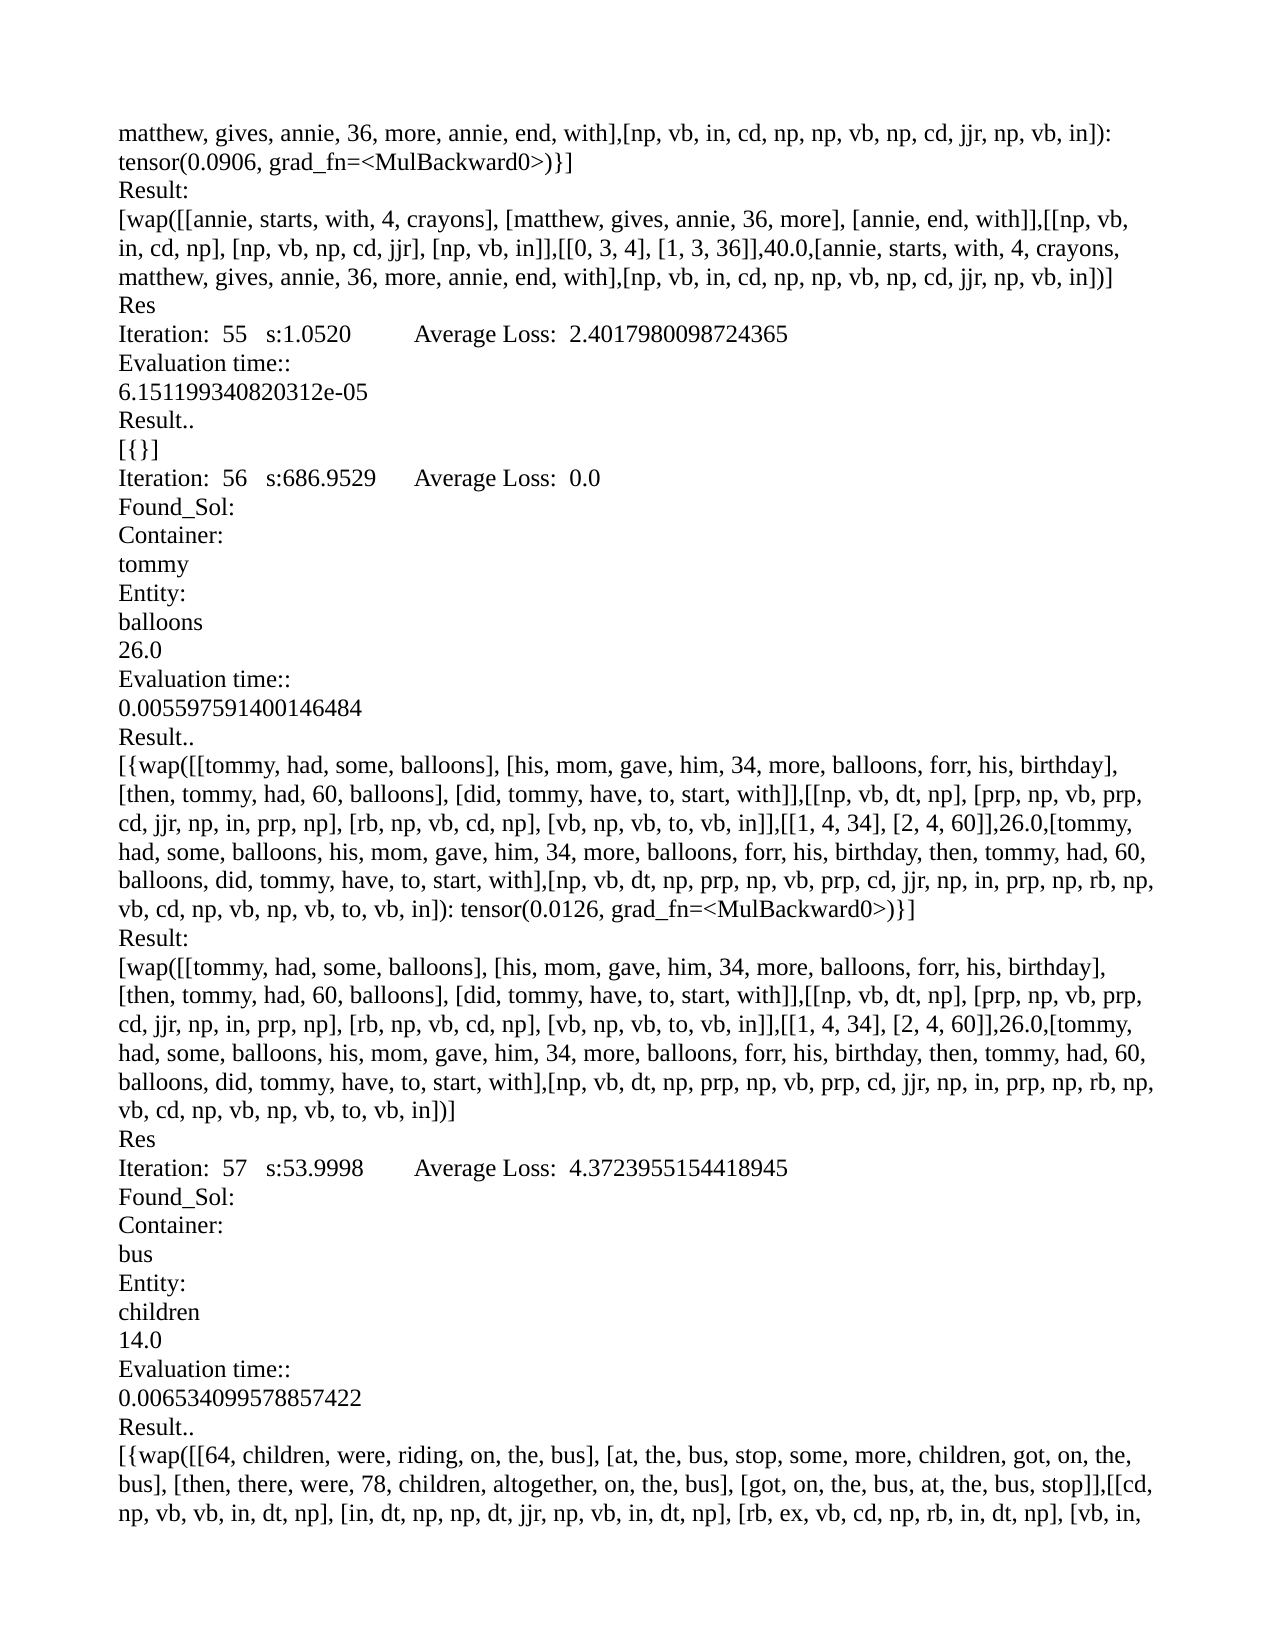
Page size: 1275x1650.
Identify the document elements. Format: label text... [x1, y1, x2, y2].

text bus [118, 1239, 1157, 1268]
text Evaluation time:: [118, 664, 1157, 693]
text 0.005597591400146484 [118, 693, 1157, 722]
text Entity: [118, 1268, 1157, 1297]
text Found_Sol: [118, 1182, 1157, 1211]
text tommy [118, 549, 1157, 578]
text Iteration: 56 s:686.9529 Average Loss: 0.0 [118, 463, 1157, 492]
text Res [118, 1124, 1157, 1153]
text Result.. [118, 406, 1157, 434]
text Result.. [118, 722, 1157, 751]
text Result: [118, 176, 1157, 204]
text 14.0 [118, 1326, 1157, 1354]
text [wap([[tommy, had, some, balloons], [his, mom, gave, him, 34, more, balloons, forr, his, birthday], [then, tommy, had, 60, balloons], [did, tommy, have, to, start, with]],[[np, vb, dt, np], [prp, np, vb, prp, cd, jjr, np, in, prp, np], [rb, np, vb, cd, np], [vb, np, vb, to, vb, in]],[[1, 4, 34], [2, 4, 60]],26.0,[tommy, had, some, balloons, his, mom, gave, him, 34, more, balloons, forr, his, birthday, then, tommy, had, 60, balloons, did, tommy, have, to, start, with],[np, vb, dt, np, prp, np, vb, prp, cd, jjr, np, in, prp, np, rb, np, vb, cd, np, vb, np, vb, to, vb, in])] [118, 952, 1157, 1124]
text Iteration: 55 s:1.0520 Average Loss: 2.4017980098724365 [118, 319, 1157, 348]
text [wap([[annie, starts, with, 4, crayons], [matthew, gives, annie, 36, more], [annie, end, with]],[[np, vb, in, cd, np], [np, vb, np, cd, jjr], [np, vb, in]],[[0, 3, 4], [1, 3, 36]],40.0,[annie, starts, with, 4, crayons, matthew, gives, annie, 36, more, annie, end, with],[np, vb, in, cd, np, np, vb, np, cd, jjr, np, vb, in])] [118, 204, 1157, 291]
text 0.006534099578857422 [118, 1383, 1157, 1412]
text [{wap([[tommy, had, some, balloons], [his, mom, gave, him, 34, more, balloons, forr, his, birthday], [then, tommy, had, 60, balloons], [did, tommy, have, to, start, with]],[[np, vb, dt, np], [prp, np, vb, prp, cd, jjr, np, in, prp, np], [rb, np, vb, cd, np], [vb, np, vb, to, vb, in]],[[1, 4, 34], [2, 4, 60]],26.0,[tommy, had, some, balloons, his, mom, gave, him, 34, more, balloons, forr, his, birthday, then, tommy, had, 60, balloons, did, tommy, have, to, start, with],[np, vb, dt, np, prp, np, vb, prp, cd, jjr, np, in, prp, np, rb, np, vb, cd, np, vb, np, vb, to, vb, in]): tensor(0.0126, grad_fn=<MulBackward0>)}] [118, 751, 1157, 923]
text 6.151199340820312e-05 [118, 377, 1157, 406]
text Evaluation time:: [118, 348, 1157, 377]
text Container: [118, 1211, 1157, 1239]
text balloons [118, 607, 1157, 636]
text Result: [118, 923, 1157, 952]
text Found_Sol: [118, 492, 1157, 521]
text Evaluation time:: [118, 1354, 1157, 1383]
text Result.. [118, 1412, 1157, 1441]
text children [118, 1297, 1157, 1326]
text Container: [118, 521, 1157, 549]
text Res [118, 291, 1157, 319]
text [{}] [118, 434, 1157, 463]
text Entity: [118, 578, 1157, 607]
text [{wap([[64, children, were, riding, on, the, bus], [at, the, bus, stop, some, more, children, got, on, the, bus], [then, there, were, 78, children, altogether, on, the, bus], [got, on, the, bus, at, the, bus, stop]],[[cd, np, vb, vb, in, dt, np], [in, dt, np, np, dt, jjr, np, vb, in, dt, np], [rb, ex, vb, cd, np, rb, in, dt, np], [vb, in, [118, 1441, 1157, 1527]
text Iteration: 57 s:53.9998 Average Loss: 4.3723955154418945 [118, 1153, 1157, 1182]
text 26.0 [118, 636, 1157, 664]
text matthew, gives, annie, 36, more, annie, end, with],[np, vb, in, cd, np, np, vb, np, cd, jjr, np, vb, in]): tensor(0.0906, grad_fn=<MulBackward0>)}] [118, 118, 1157, 176]
